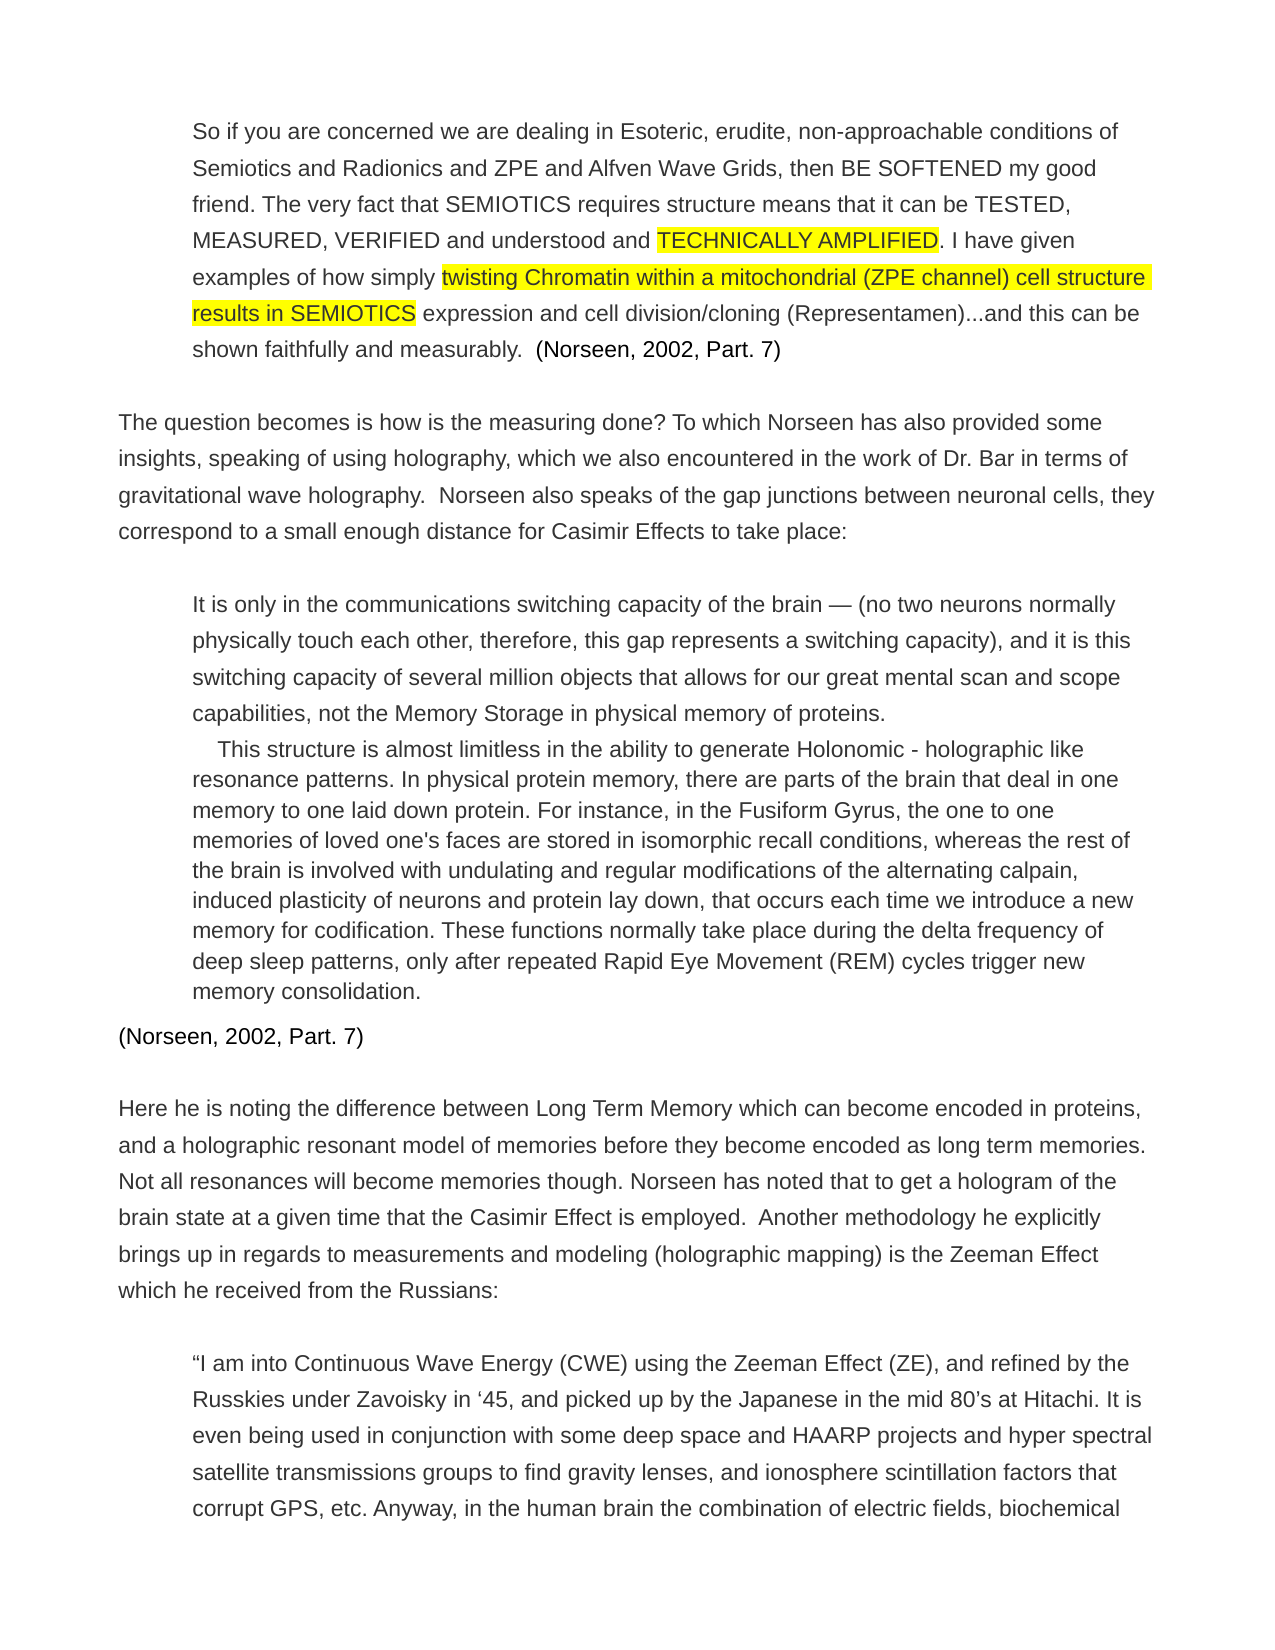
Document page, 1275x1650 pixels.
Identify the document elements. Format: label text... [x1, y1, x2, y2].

text (Norseen, 2002, Part. 7) [118, 1023, 1157, 1049]
text It is only in the communications switching capacity of the brain — (no two neurons normally physically touch each other, therefore, this gap represents a switching capacity), and it is this switching capacity of several million objects that allows for our great mental scan and scope capabilities, not the Memory Storage in physical memory of proteins. [192, 591, 1157, 726]
text This structure is almost limitless in the ability to generate Holonomic - holographic like resonance patterns. In physical protein memory, there are parts of the brain that deal in one memory to one laid down protein. For instance, in the Fusiform Gyrus, the one to one memories of loved one's faces are stored in isomorphic recall conditions, whereas the rest of the brain is involved with undulating and regular modifications of the alternating calpain, induced plasticity of neurons and protein lay down, that occurs each time we introduce a new memory for codification. These functions normally take place during the delta frequency of deep sleep patterns, only after repeated Rapid Eye Movement (REM) cycles trigger new memory consolidation. [192, 736, 1157, 1004]
text The question becomes is how is the measuring done? To which Norseen has also provided some insights, speaking of using holography, which we also encountered in the work of Dr. Bar in terms of gravitational wave holography. Norseen also speaks of the gap junctions between neuronal cells, they correspond to a small enough distance for Casimir Effects to take place: [118, 409, 1157, 544]
text So if you are concerned we are dealing in Esoteric, erudite, non-approachable conditions of Semiotics and Radionics and ZPE and Alfven Wave Grids, then BE SOFTENED my good friend. The very fact that SEMIOTICS requires structure means that it can be TESTED, MEASURED, VERIFIED and understood and TECHNICALLY AMPLIFIED. I have given examples of how simply twisting Chromatin within a mitochondrial (ZPE channel) cell structure results in SEMIOTICS expression and cell division/cloning (Representamen)...and this can be shown faithfully and measurably. (Norseen, 2002, Part. 7) [192, 118, 1157, 363]
text “I am into Continuous Wave Energy (CWE) using the Zeeman Effect (ZE), and refined by the Russkies under Zavoisky in ‘45, and picked up by the Japanese in the mid 80’s at Hitachi. It is even being used in conjunction with some deep space and HAARP projects and hyper spectral satellite transmissions groups to find gravity lenses, and ionosphere scintillation factors that corrupt GPS, etc. Anyway, in the human brain the combination of electric fields, biochemical [192, 1350, 1157, 1522]
text Here he is noting the difference between Long Term Memory which can become encoded in proteins, and a holographic resonant model of memories before they become encoded as long term memories. Not all resonances will become memories though. Norseen has noted that to get a hologram of the brain state at a given time that the Casimir Effect is employed. Another methodology he explicitly brings up in regards to measurements and modeling (holographic mapping) is the Zeeman Effect which he received from the Russians: [118, 1095, 1157, 1303]
